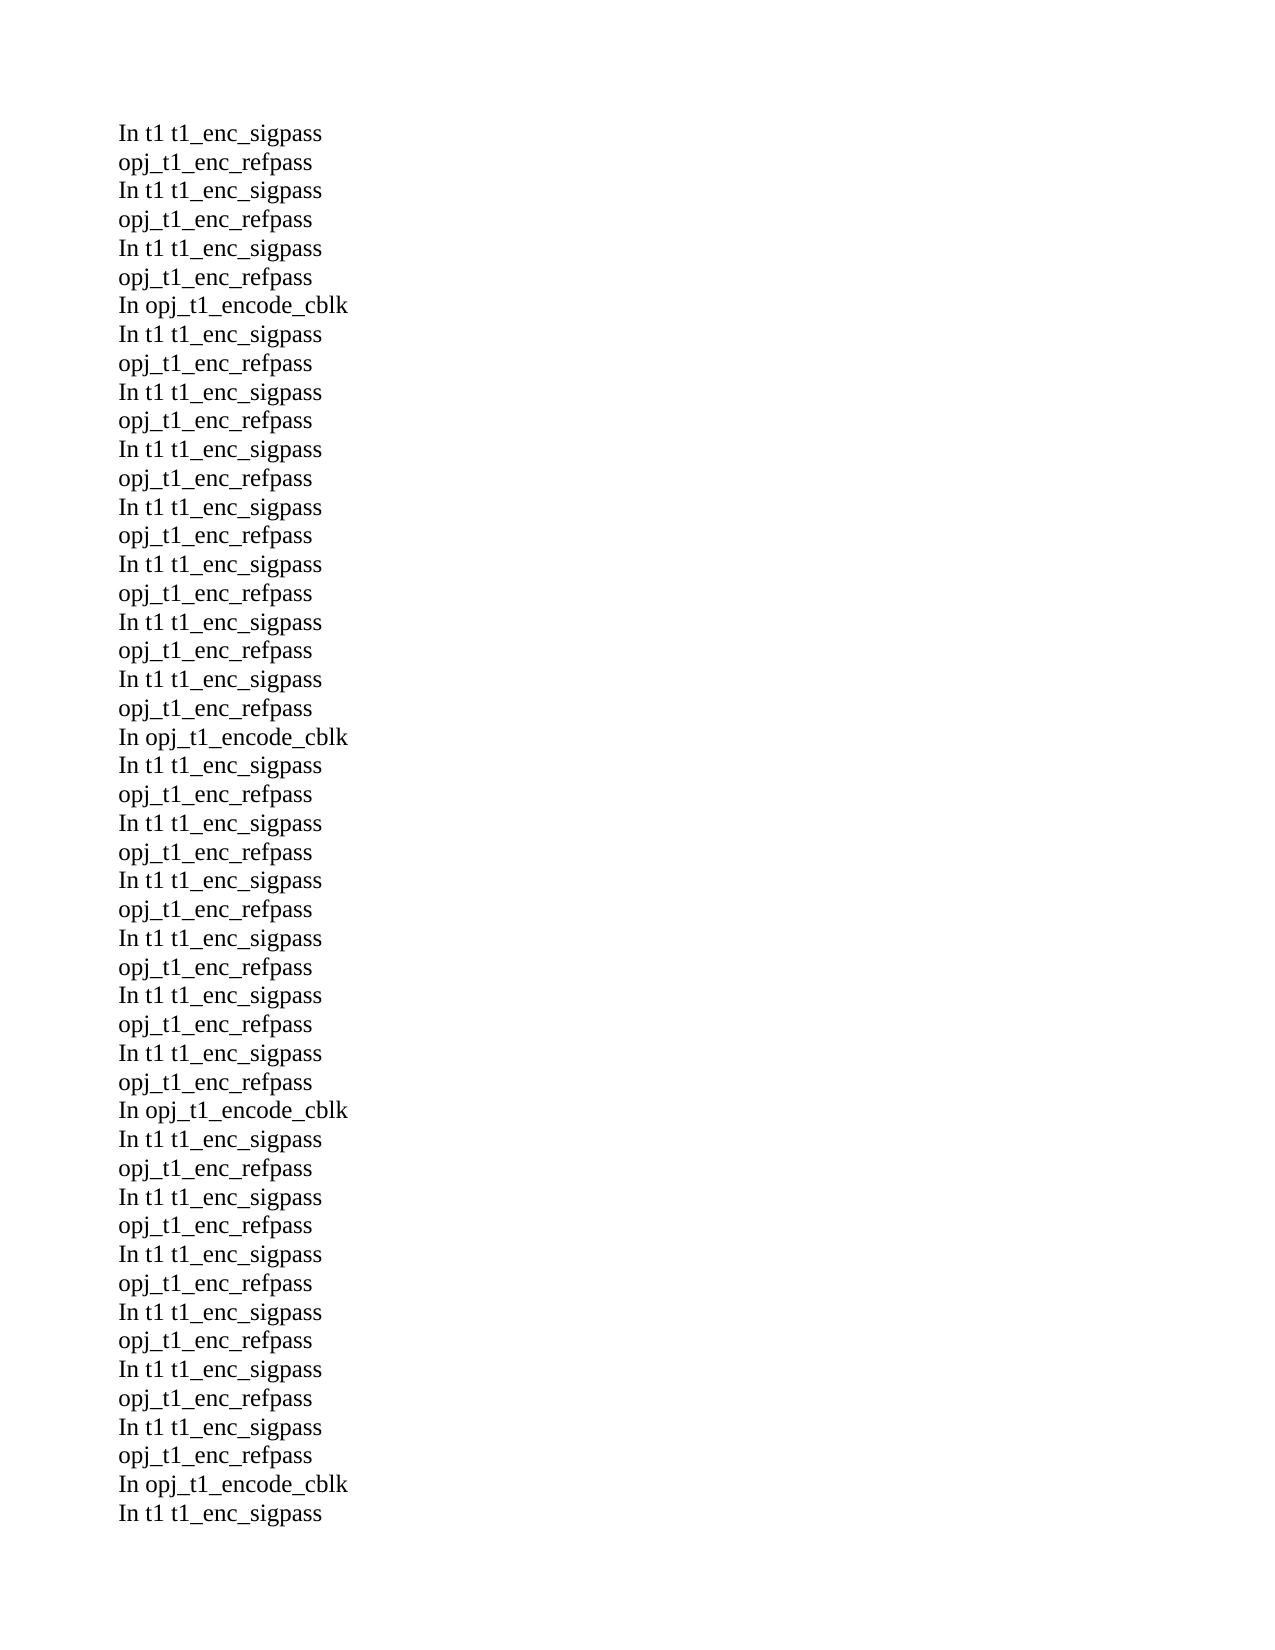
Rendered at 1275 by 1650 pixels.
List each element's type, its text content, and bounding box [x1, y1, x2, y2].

text In t1 t1_enc_sigpass [118, 233, 1157, 262]
text In opj_t1_encode_cblk [118, 722, 1157, 751]
text opj_t1_enc_refpass [118, 1153, 1157, 1182]
text opj_t1_enc_refpass [118, 1211, 1157, 1239]
text opj_t1_enc_refpass [118, 521, 1157, 549]
text In t1 t1_enc_sigpass [118, 1239, 1157, 1268]
text opj_t1_enc_refpass [118, 348, 1157, 377]
text opj_t1_enc_refpass [118, 1009, 1157, 1038]
text In t1 t1_enc_sigpass [118, 981, 1157, 1009]
text In t1 t1_enc_sigpass [118, 118, 1157, 147]
text In t1 t1_enc_sigpass [118, 1124, 1157, 1153]
text In t1 t1_enc_sigpass [118, 808, 1157, 837]
text opj_t1_enc_refpass [118, 1383, 1157, 1412]
text opj_t1_enc_refpass [118, 636, 1157, 664]
text In t1 t1_enc_sigpass [118, 664, 1157, 693]
text opj_t1_enc_refpass [118, 262, 1157, 291]
text opj_t1_enc_refpass [118, 1441, 1157, 1469]
text In opj_t1_encode_cblk [118, 291, 1157, 319]
text opj_t1_enc_refpass [118, 693, 1157, 722]
text In t1 t1_enc_sigpass [118, 1182, 1157, 1211]
text opj_t1_enc_refpass [118, 1067, 1157, 1096]
text opj_t1_enc_refpass [118, 894, 1157, 923]
text In t1 t1_enc_sigpass [118, 377, 1157, 406]
text In t1 t1_enc_sigpass [118, 1498, 1157, 1527]
text In t1 t1_enc_sigpass [118, 492, 1157, 521]
text opj_t1_enc_refpass [118, 578, 1157, 607]
text opj_t1_enc_refpass [118, 837, 1157, 866]
text In opj_t1_encode_cblk [118, 1469, 1157, 1498]
text opj_t1_enc_refpass [118, 952, 1157, 981]
text In t1 t1_enc_sigpass [118, 434, 1157, 463]
text In t1 t1_enc_sigpass [118, 176, 1157, 204]
text opj_t1_enc_refpass [118, 147, 1157, 176]
text opj_t1_enc_refpass [118, 779, 1157, 808]
text In t1 t1_enc_sigpass [118, 549, 1157, 578]
text opj_t1_enc_refpass [118, 1268, 1157, 1297]
text opj_t1_enc_refpass [118, 204, 1157, 233]
text In t1 t1_enc_sigpass [118, 319, 1157, 348]
text opj_t1_enc_refpass [118, 1326, 1157, 1354]
text In t1 t1_enc_sigpass [118, 751, 1157, 779]
text In t1 t1_enc_sigpass [118, 923, 1157, 952]
text In t1 t1_enc_sigpass [118, 866, 1157, 894]
text In opj_t1_encode_cblk [118, 1096, 1157, 1124]
text opj_t1_enc_refpass [118, 463, 1157, 492]
text In t1 t1_enc_sigpass [118, 1297, 1157, 1326]
text In t1 t1_enc_sigpass [118, 607, 1157, 636]
text opj_t1_enc_refpass [118, 406, 1157, 434]
text In t1 t1_enc_sigpass [118, 1038, 1157, 1067]
text In t1 t1_enc_sigpass [118, 1354, 1157, 1383]
text In t1 t1_enc_sigpass [118, 1412, 1157, 1441]
